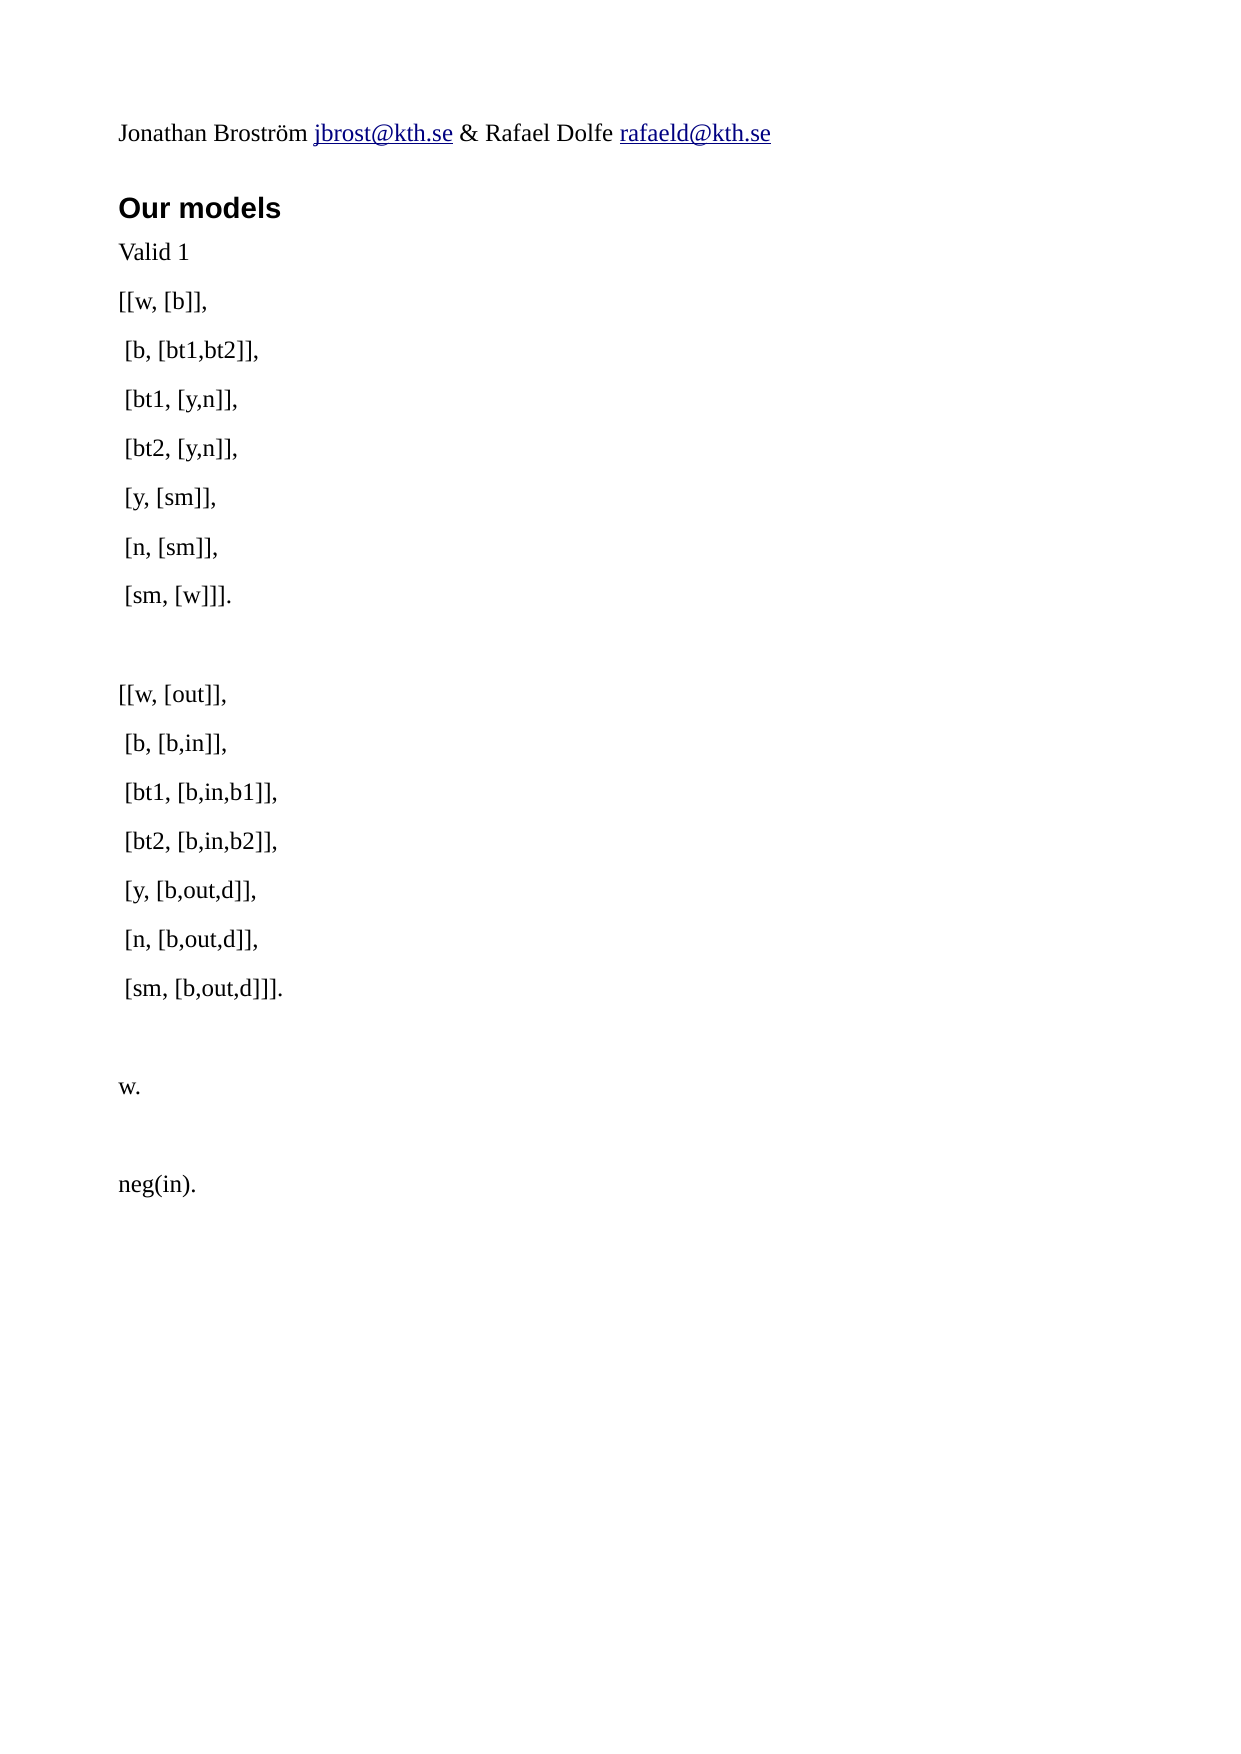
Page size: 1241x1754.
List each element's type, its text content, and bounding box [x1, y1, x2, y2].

text neg(in). [118, 1169, 1122, 1198]
text [[w, [b]], [118, 286, 1122, 315]
text [y, [sm]], [118, 482, 1122, 511]
text [n, [b,out,d]], [118, 924, 1122, 953]
text [n, [sm]], [118, 532, 1122, 560]
subtitle Our models [118, 191, 1122, 225]
text [[w, [out]], [118, 679, 1122, 707]
text [sm, [b,out,d]]]. [118, 973, 1122, 1002]
text [bt1, [b,in,b1]], [118, 777, 1122, 806]
text [bt2, [b,in,b2]], [118, 826, 1122, 855]
text [bt2, [y,n]], [118, 433, 1122, 462]
text [bt1, [y,n]], [118, 384, 1122, 413]
text [b, [b,in]], [118, 728, 1122, 757]
text w. [118, 1071, 1122, 1100]
text [b, [bt1,bt2]], [118, 335, 1122, 364]
text [y, [b,out,d]], [118, 875, 1122, 904]
text [sm, [w]]]. [118, 581, 1122, 609]
text Valid 1 [118, 237, 1122, 266]
